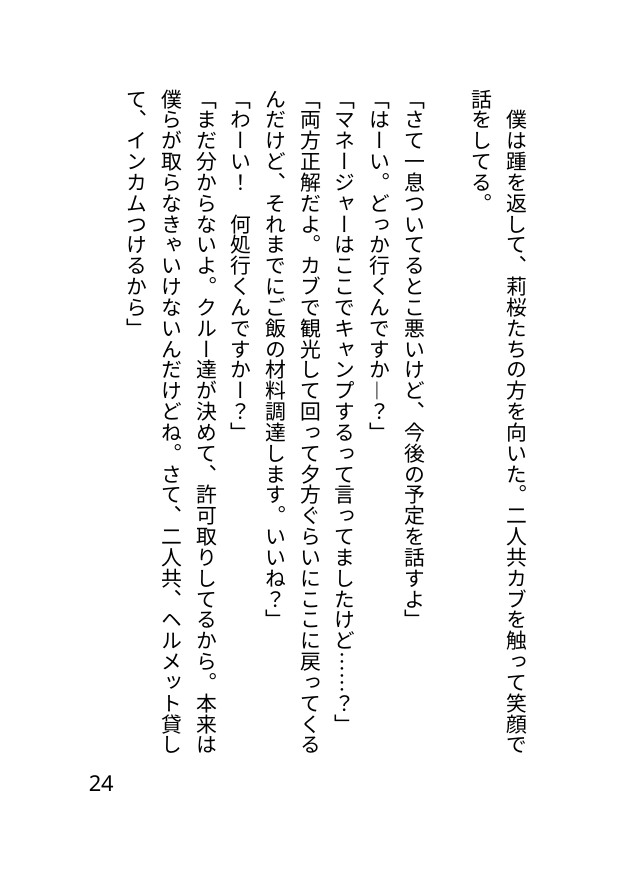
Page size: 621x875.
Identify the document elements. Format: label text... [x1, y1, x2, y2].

text 「わーい！ 何処行くんですかー？」 [226, 88, 256, 768]
text 「さて一息ついてるとこ悪いけど、今後の予定を話すよ」 [399, 88, 429, 768]
text 僕は踵を返して、莉桜たちの方を向いた。二人共カブを触って笑顔で話をしてる。 [467, 88, 532, 768]
text 「まだ分からないよ。クルー達が決めて、許可取りしてるから。本来は僕らが取らなきゃいけないんだけどね。さて、二人共、ヘルメット貸して、インカムつけるから」 [122, 88, 221, 768]
text 「マネージャーはここでキャンプするって言ってましたけど……？」 [330, 88, 360, 768]
text 「両方正解だよ。カブで観光して回って夕方ぐらいにここに戻ってくるんだけど、それまでにご飯の材料調達します。いいね？」 [261, 88, 326, 768]
text 「はーい。どっか行くんですか―？」 [365, 88, 395, 768]
